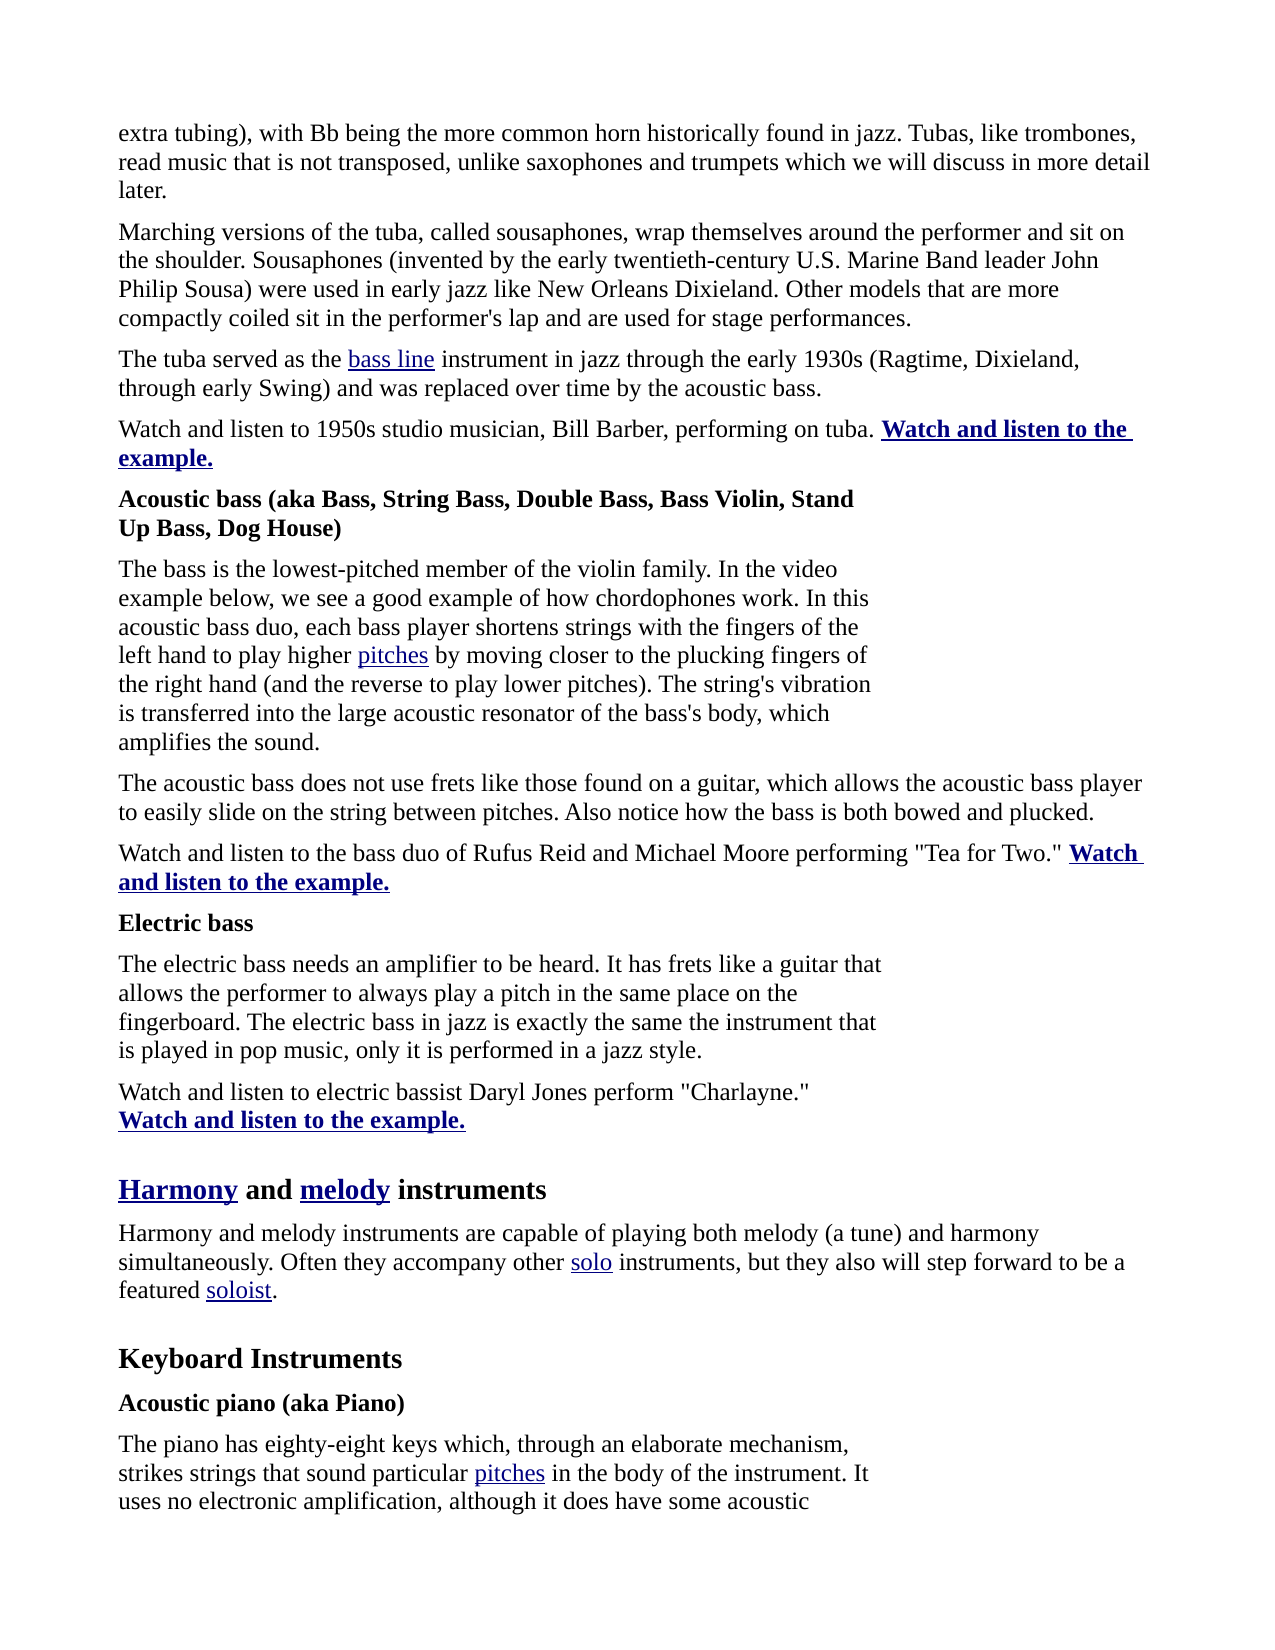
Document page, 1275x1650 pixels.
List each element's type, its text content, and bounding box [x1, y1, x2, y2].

text Marching versions of the tuba, called sousaphones, wrap themselves around the performer and sit on the shoulder. Sousaphones (invented by the early twentieth-century U.S. Marine Band leader John Philip Sousa) were used in early jazz like New Orleans Dixieland. Other models that are more compactly coiled sit in the performer's lap and are used for stage performances. [118, 217, 1157, 332]
text Electric bass [118, 908, 1157, 937]
text The bass is the lowest-pitched member of the violin family. In the video example below, we see a good example of how chordophones work. In this acoustic bass duo, each bass player shortens strings with the fingers of the left hand to play higher pitches by moving closer to the plucking fingers of the right hand (and the reverse to play lower pitches). The string's vibration is transferred into the large acoustic resonator of the bass's body, which amplifies the sound. [118, 554, 1157, 756]
text Acoustic bass (aka Bass, String Bass, Double Bass, Bass Violin, Stand Up Bass, Dog House) [118, 484, 1157, 542]
text The electric bass needs an amplifier to be heard. It has frets like a guitar that allows the performer to always play a pitch in the same place on the fingerboard. The electric bass in jazz is exactly the same the instrument that is played in pop music, only it is performed in a jazz style. [118, 949, 1157, 1064]
subtitle Keyboard Instruments [118, 1342, 1157, 1375]
text Watch and listen to the bass duo of Rufus Reid and Michael Moore performing "Tea for Two." Watch and listen to the example. [118, 838, 1157, 896]
text The piano has eighty-eight keys which, through an elaborate mechanism, strikes strings that sound particular pitches in the body of the instrument. It uses no electronic amplification, although it does have some acoustic [118, 1429, 1157, 1515]
text The tuba served as the bass line instrument in jazz through the early 1930s (Ragtime, Dixieland, through early Swing) and was replaced over time by the acoustic bass. [118, 344, 1157, 402]
text extra tubing), with Bb being the more common horn historically found in jazz. Tubas, like trombones, read music that is not transposed, unlike saxophones and trumpets which we will discuss in more detail later. [118, 118, 1157, 204]
subtitle Harmony and melody instruments [118, 1172, 1157, 1205]
text Watch and listen to electric bassist Daryl Jones perform "Charlayne." Watch and listen to the example. [118, 1077, 1157, 1134]
text Watch and listen to 1950s studio musician, Bill Barber, performing on tuba. Watch and listen to the example. [118, 414, 1157, 472]
text The acoustic bass does not use frets like those found on a guitar, which allows the acoustic bass player to easily slide on the string between pitches. Also notice how the bass is both bowed and plucked. [118, 768, 1157, 826]
text Harmony and melody instruments are capable of playing both melody (a tune) and harmony simultaneously. Often they accompany other solo instruments, but they also will step forward to be a featured soloist. [118, 1218, 1157, 1304]
text Acoustic piano (aka Piano) [118, 1388, 1157, 1416]
